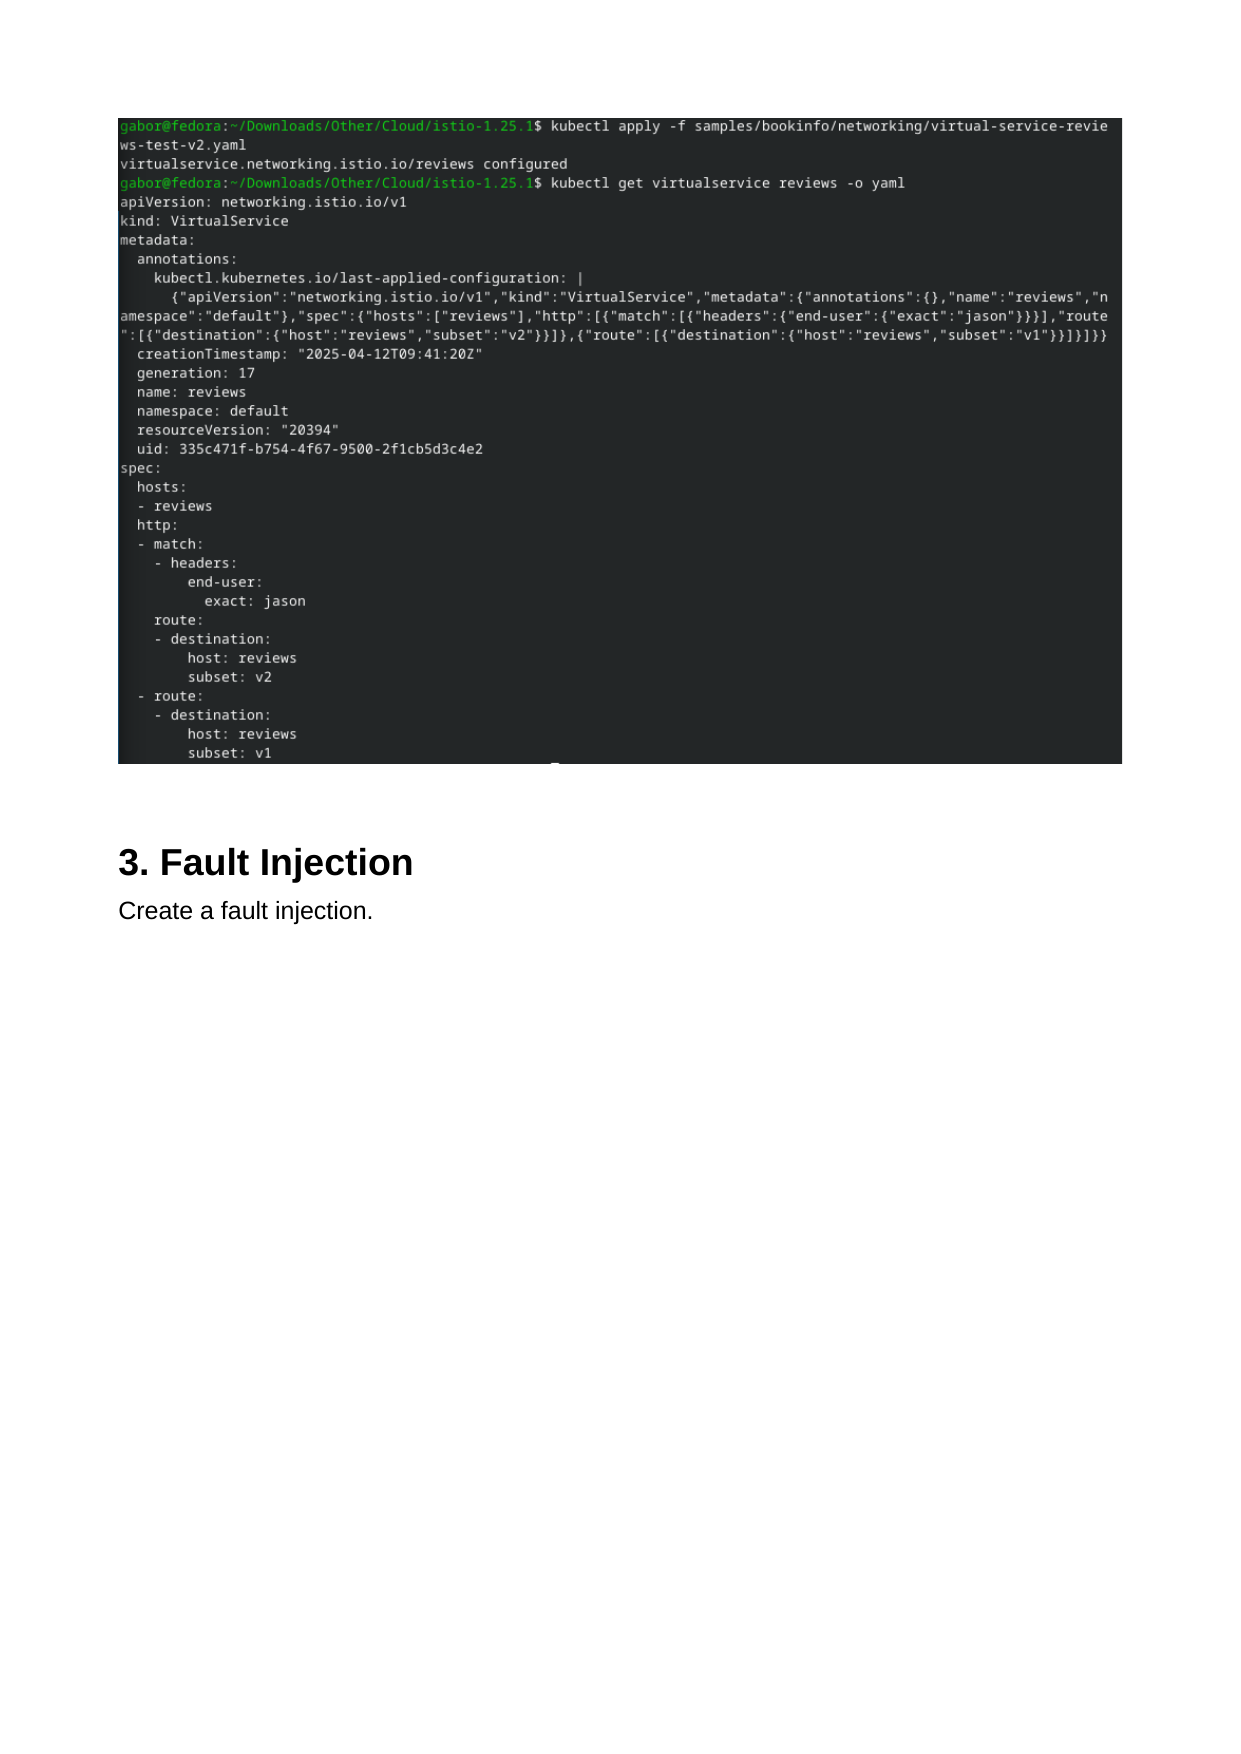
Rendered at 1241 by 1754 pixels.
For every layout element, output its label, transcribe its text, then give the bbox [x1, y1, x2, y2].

picture [118, 118, 1123, 764]
text Create a fault injection. [118, 896, 1122, 925]
subtitle 3. Fault Injection [118, 840, 1122, 883]
